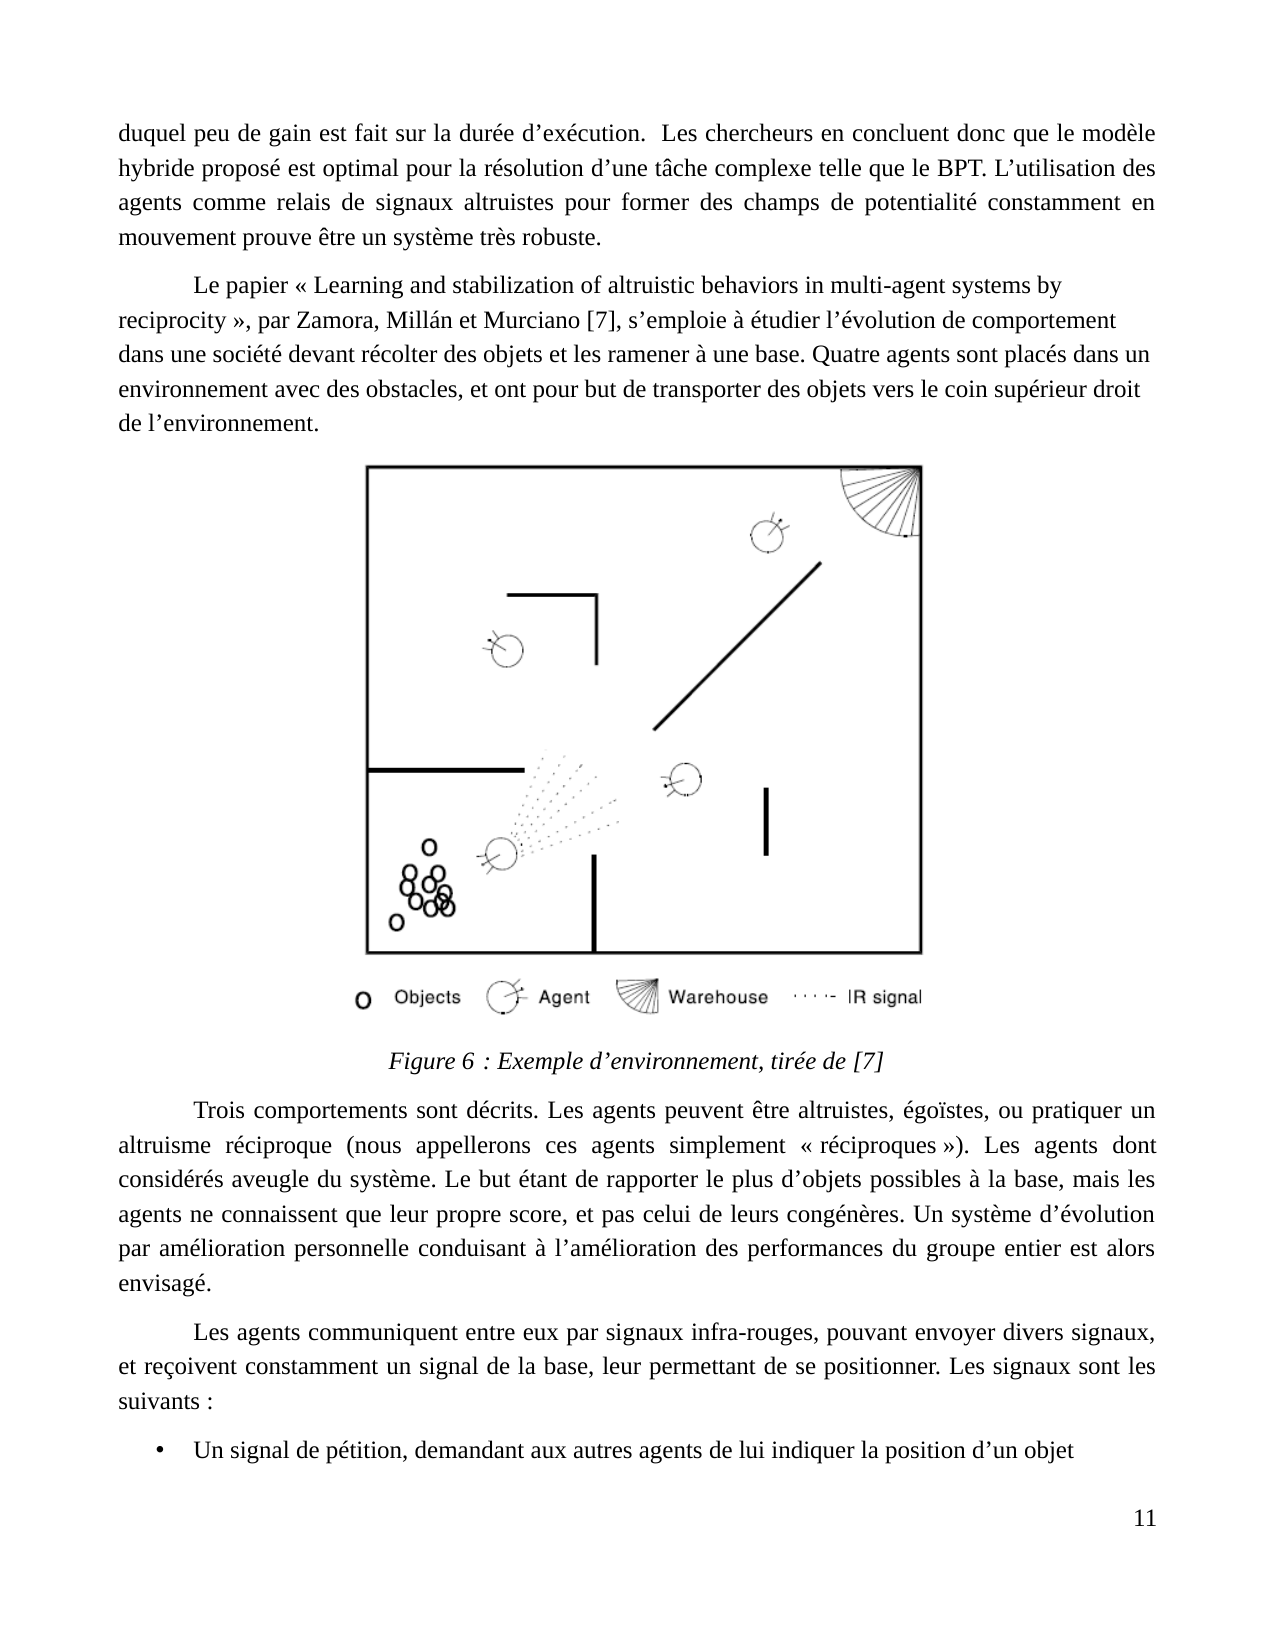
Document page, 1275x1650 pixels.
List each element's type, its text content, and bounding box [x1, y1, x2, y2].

text Trois comportements sont décrits. Les agents peuvent être altruistes, égoïstes, ou pratiquer un altruisme réciproque (nous appellerons ces agents simplement « réciproques »). Les agents dont considérés aveugle du système. Le but étant de rapporter le plus d’objets possibles à la base, mais les agents ne connaissent que leur propre score, et pas celui de leurs congénères. Un système d’évolution par amélioration personnelle conduisant à l’amélioration des performances du groupe entier est alors envisagé. [118, 1095, 1157, 1297]
text duquel peu de gain est fait sur la durée d’exécution. Les chercheurs en concluent donc que le modèle hybride proposé est optimal pour la résolution d’une tâche complexe telle que le BPT. L’utilisation des agents comme relais de signaux altruistes pour former des champs de potentialité constamment en mouvement prouve être un système très robuste. [118, 118, 1157, 250]
text Le papier « Learning and stabilization of altruistic behaviors in multi-agent systems by reciprocity », par Zamora, Millán et Murciano [7], s’emploie à étudier l’évolution de comportement dans une société devant récolter des objets et les ramener à une base. Quatre agents sont placés dans un environnement avec des obstacles, et ont pour but de transporter des objets vers le coin supérieur droit de l’environnement. [118, 271, 1157, 437]
list Un signal de pétition, demandant aux autres agents de lui indiquer la position d’un objet [156, 1435, 1157, 1464]
picture [344, 457, 931, 1017]
text Figure 6 : Exemple d’environnement, tirée de [7] [118, 1046, 1157, 1075]
text Les agents communiquent entre eux par signaux infra-rouges, pouvant envoyer divers signaux, et reçoivent constamment un signal de la base, leur permettant de se positionner. Les signaux sont les suivants : [118, 1317, 1157, 1414]
